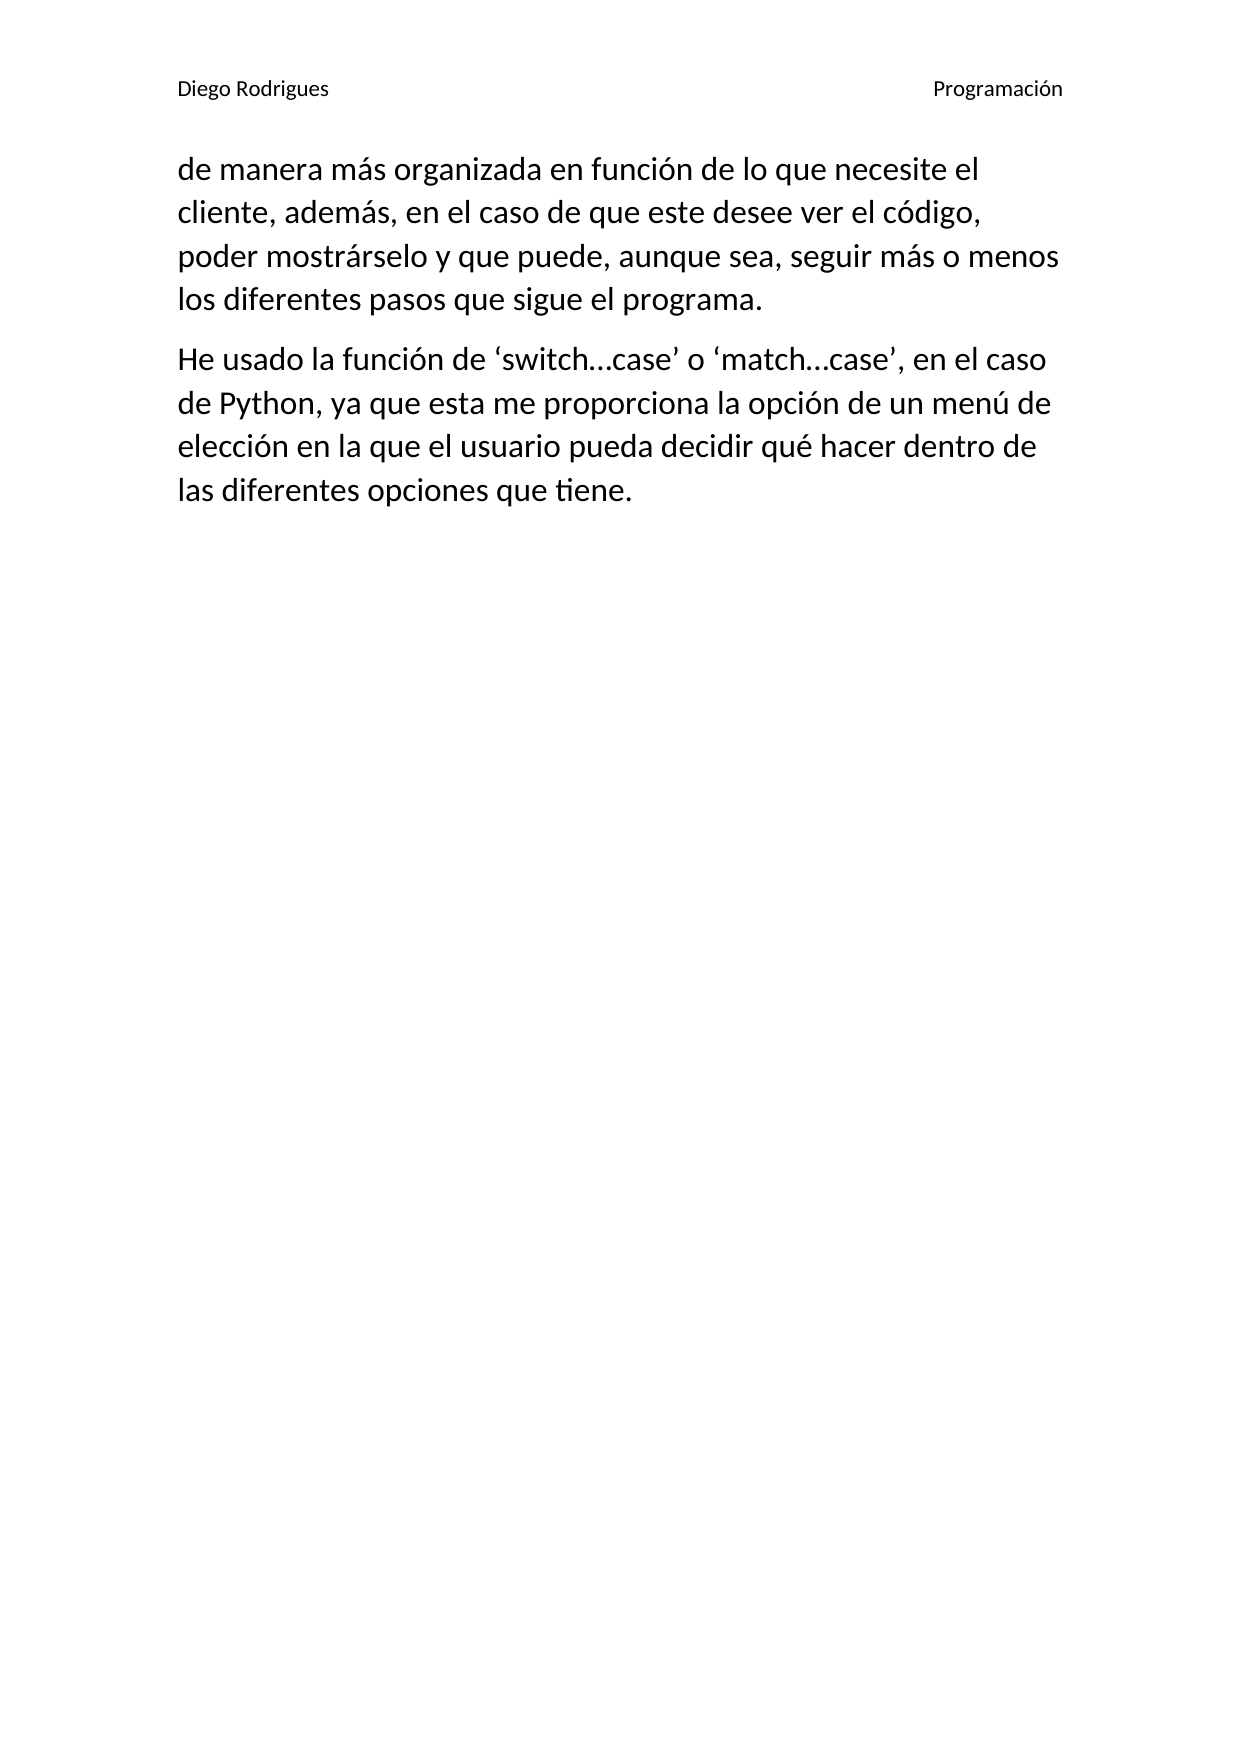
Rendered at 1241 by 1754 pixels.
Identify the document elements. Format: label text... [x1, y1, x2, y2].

text He usado la función de ‘switch…case’ o ‘match…case’, en el caso de Python, ya que esta me proporciona la opción de un menú de elección en la que el usuario pueda decidir qué hacer dentro de las diferentes opciones que tiene. [177, 338, 1063, 510]
text de manera más organizada en función de lo que necesite el cliente, además, en el caso de que este desee ver el código, poder mostrárselo y que puede, aunque sea, seguir más o menos los diferentes pasos que sigue el programa. [177, 148, 1063, 319]
